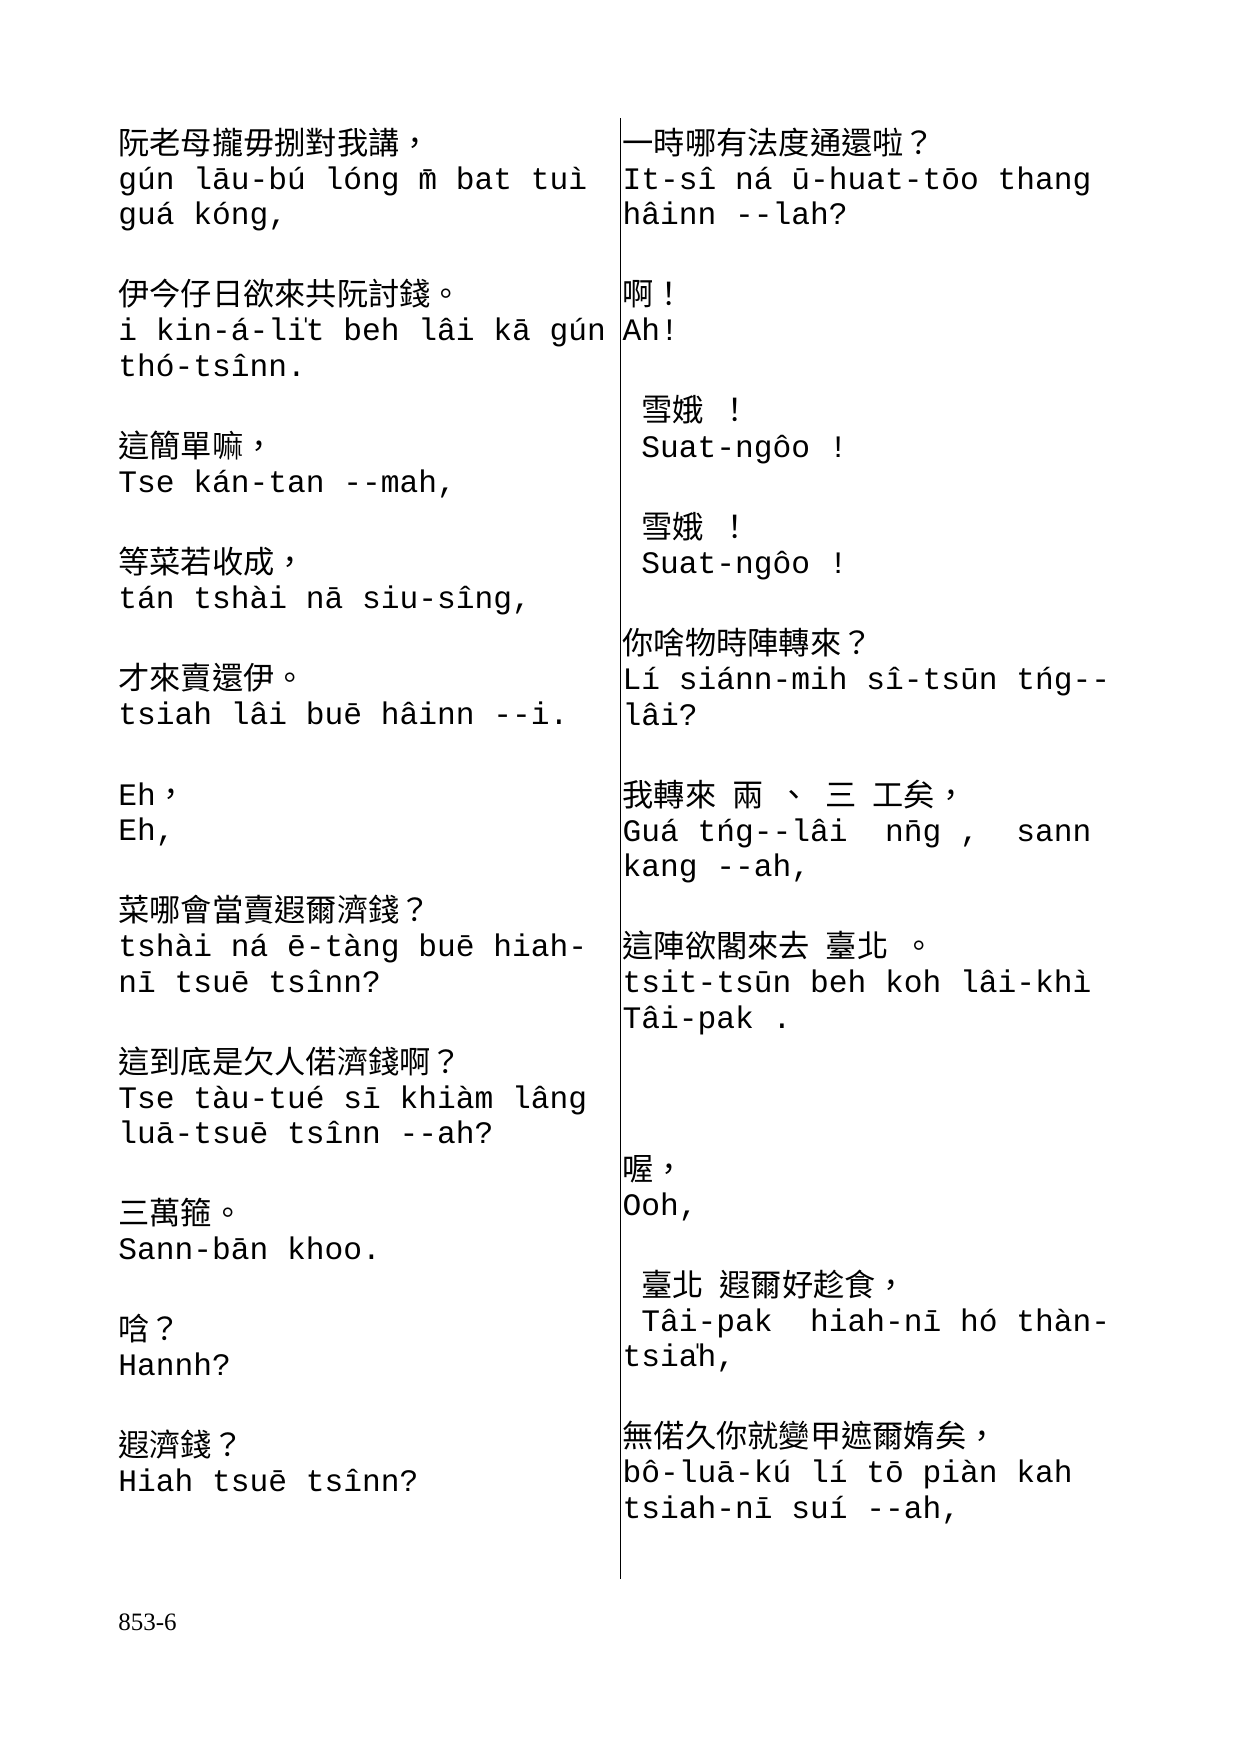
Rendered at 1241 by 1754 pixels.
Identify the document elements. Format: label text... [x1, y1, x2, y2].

text Tâi-pak hiah-nī hó thàn-tsia̍h, [622, 1305, 1122, 1376]
text 你啥物時陣轉來？ [622, 618, 1122, 664]
text 雪娥 ！ [622, 386, 1122, 431]
text bô-luā-kú lí tō piàn kah tsiah-nī suí --ah, [622, 1457, 1122, 1528]
text 阮老母攏毋捌對我講， [118, 118, 618, 163]
text 遐濟錢？ [118, 1421, 618, 1466]
text Eh, [118, 815, 618, 850]
text 唅？ [118, 1304, 618, 1350]
text 臺北 遐爾好趁食， [622, 1260, 1122, 1305]
text tsiah lâi buē hâinn --i. [118, 698, 618, 734]
text i kin-á-li̍t beh lâi kā gún thó-tsînn. [118, 315, 618, 386]
text Ooh, [622, 1189, 1122, 1224]
text 三萬箍。 [118, 1188, 618, 1234]
text 喔， [622, 1144, 1122, 1189]
text 伊今仔日欲來共阮討錢。 [118, 269, 618, 315]
text 無偌久你就變甲遮爾媠矣， [622, 1412, 1122, 1457]
text gún lāu-bú lóng m̄ bat tuì guá kóng, [118, 163, 618, 234]
text 這簡單嘛， [118, 421, 618, 466]
text Hannh? [118, 1350, 618, 1385]
text Hiah tsuē tsînn? [118, 1466, 618, 1501]
text tsit-tsūn beh koh lâi-khì Tâi-pak . [622, 967, 1122, 1037]
text 我轉來 兩 、 三 工矣， [622, 770, 1122, 815]
text 啊！ [622, 269, 1122, 315]
text Suat-ngôo ! [622, 431, 1122, 467]
text Ah! [622, 315, 1122, 350]
text Tse kán-tan --mah, [118, 466, 618, 502]
text 一時哪有法度通還啦？ [622, 118, 1122, 163]
text 菜哪會當賣遐爾濟錢？ [118, 886, 618, 931]
text 這陣欲閣來去 臺北 。 [622, 921, 1122, 967]
text tshài ná ē-tàng buē hiah-nī tsuē tsînn? [118, 931, 618, 1002]
text It-sî ná ū-huat-tōo thang hâinn --lah? [622, 163, 1122, 234]
text Suat-ngôo ! [622, 548, 1122, 583]
text Lí siánn-mih sî-tsūn tńg--lâi? [622, 664, 1122, 734]
text tán tshài nā siu-sîng, [118, 582, 618, 618]
text 等菜若收成， [118, 537, 618, 582]
text Guá tńg--lâi nn̄g , sann kang --ah, [622, 815, 1122, 886]
text 才來賣還伊。 [118, 653, 618, 698]
text 這到底是欠人偌濟錢啊？ [118, 1037, 618, 1082]
text 雪娥 ！ [622, 502, 1122, 548]
text Sann-bān khoo. [118, 1234, 618, 1269]
text Eh， [118, 769, 618, 815]
text Tse tàu-tué sī khiàm lâng luā-tsuē tsînn --ah? [118, 1082, 618, 1153]
